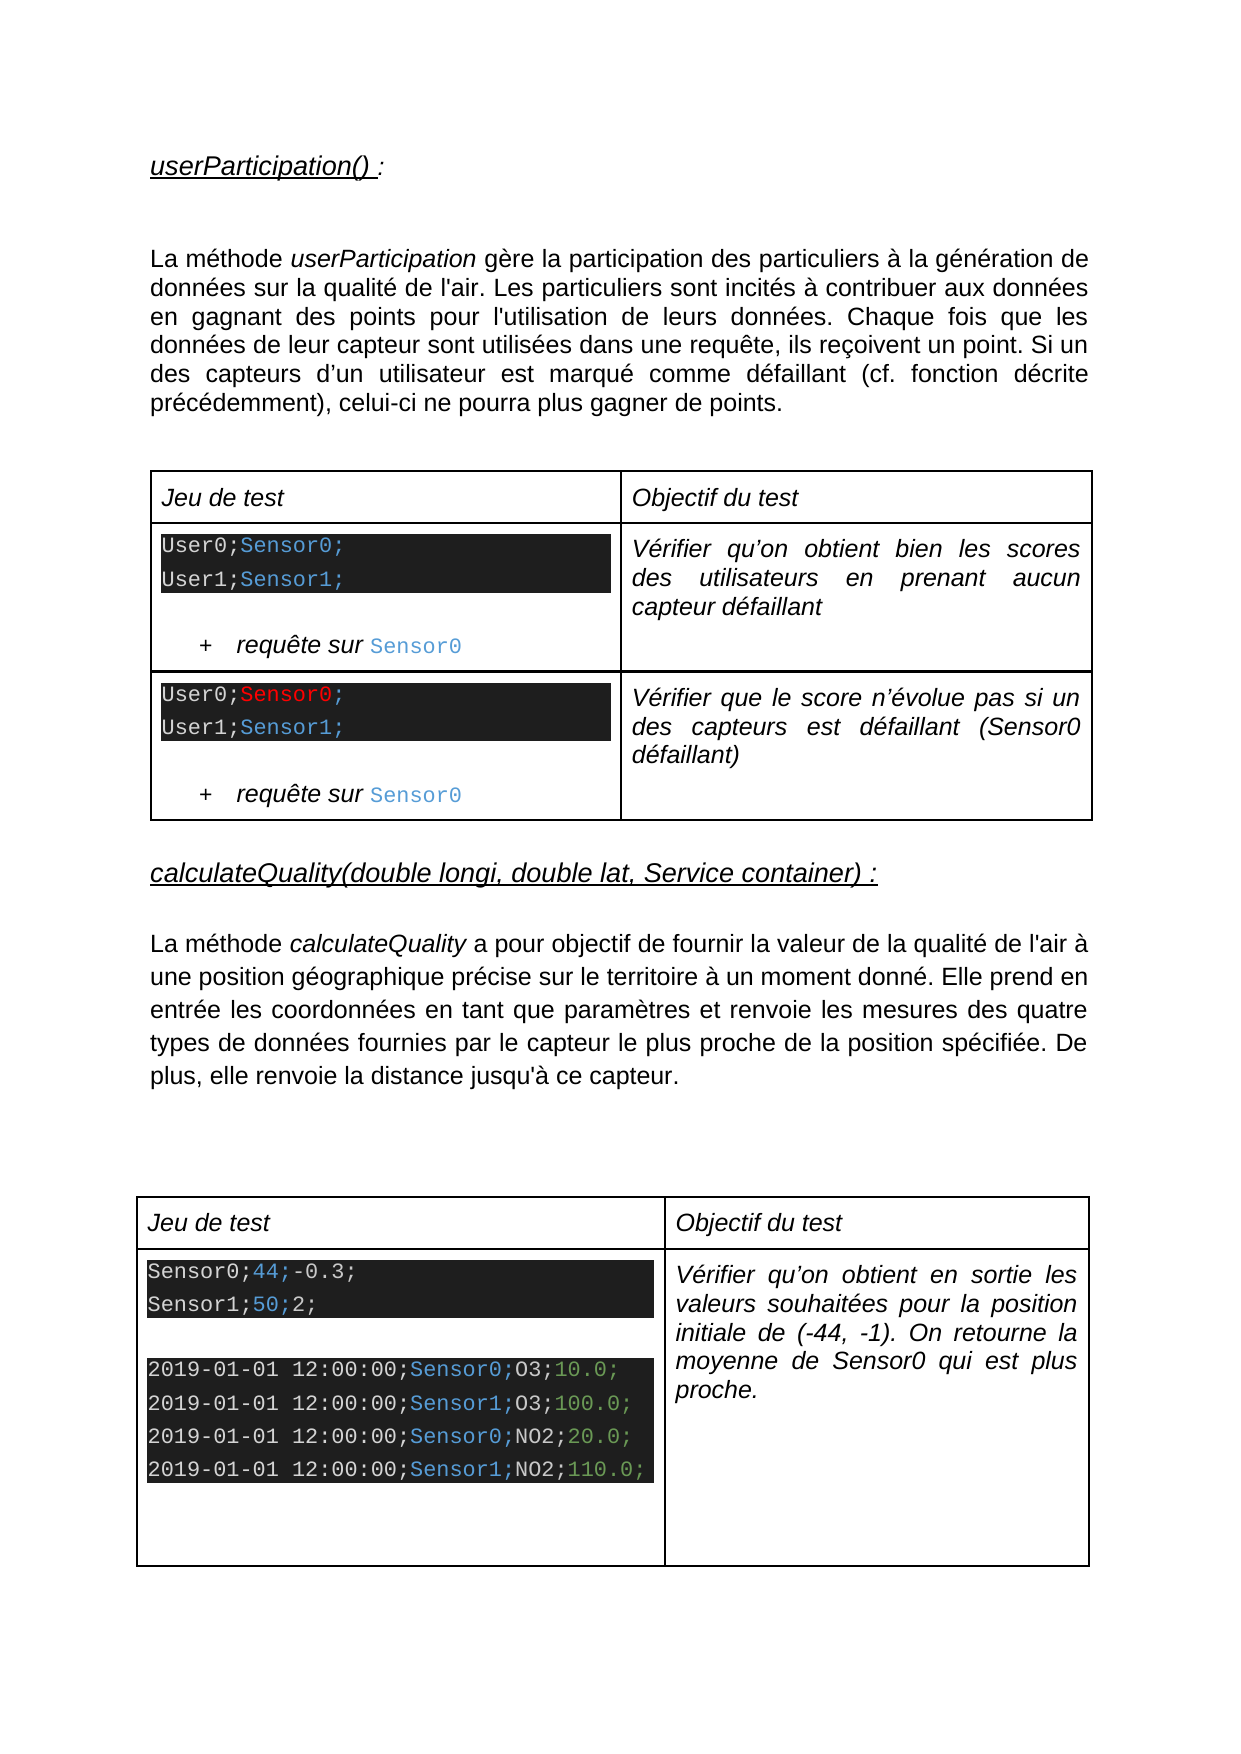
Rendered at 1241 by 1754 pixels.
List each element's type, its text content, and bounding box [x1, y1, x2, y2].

table_cell User0;Sensor0; User1;Sensor1; requête sur Sensor0 [152, 524, 620, 670]
table_cell Sensor0;44;-0.3; Sensor1;50;2; 2019-01-01 12:00:00;Sensor0;O3;10.0; 2019-01-01 12:00:00;Sensor1;O3;100.0; 2019-01-01 12:00:00;Sensor0;NO2;20.0; 2019-01-01 12:00:00;Sensor1;NO2;110.0; [138, 1250, 664, 1565]
text La méthode userParticipation gère la participation des particuliers à la génération de données sur la qualité de l'air. Les particuliers sont incités à contribuer aux données en gagnant des points pour l'utilisation de leurs données. Chaque fois que les données de leur capteur sont utilisées dans une requête, ils reçoivent un point. Si un des capteurs d’un utilisateur est marqué comme défaillant (cf. fonction décrite précédemment), celui-ci ne pourra plus gagner de points. [150, 244, 1090, 416]
table_cell Vérifier qu’on obtient en sortie les valeurs souhaitées pour la position initiale de (-44, -1). On retourne la moyenne de Sensor0 qui est plus proche. [666, 1250, 1088, 1565]
text La méthode calculateQuality a pour objectif de fournir la valeur de la qualité de l'air à une position géographique précise sur le territoire à un moment donné. Elle prend en entrée les coordonnées en tant que paramètres et renvoie les mesures des quatre types de données fournies par le capteur le plus proche de la position spécifiée. De plus, elle renvoie la distance jusqu'à ce capteur. [150, 929, 1090, 1090]
text calculateQuality(double longi, double lat, Service container) : [150, 857, 1090, 888]
text userParticipation() : [150, 150, 1090, 181]
table_cell User0;Sensor0; User1;Sensor1; requête sur Sensor0 [152, 673, 620, 819]
table_cell Vérifier qu’on obtient bien les scores des utilisateurs en prenant aucun capteur défaillant [622, 524, 1091, 670]
table_header Jeu de test [138, 1198, 664, 1248]
table_header Objectif du test [666, 1198, 1088, 1248]
table_header Objectif du test [622, 472, 1091, 522]
table_header Jeu de test [152, 472, 620, 522]
table_cell Vérifier que le score n’évolue pas si un des capteurs est défaillant (Sensor0 défaillant) [622, 673, 1091, 819]
